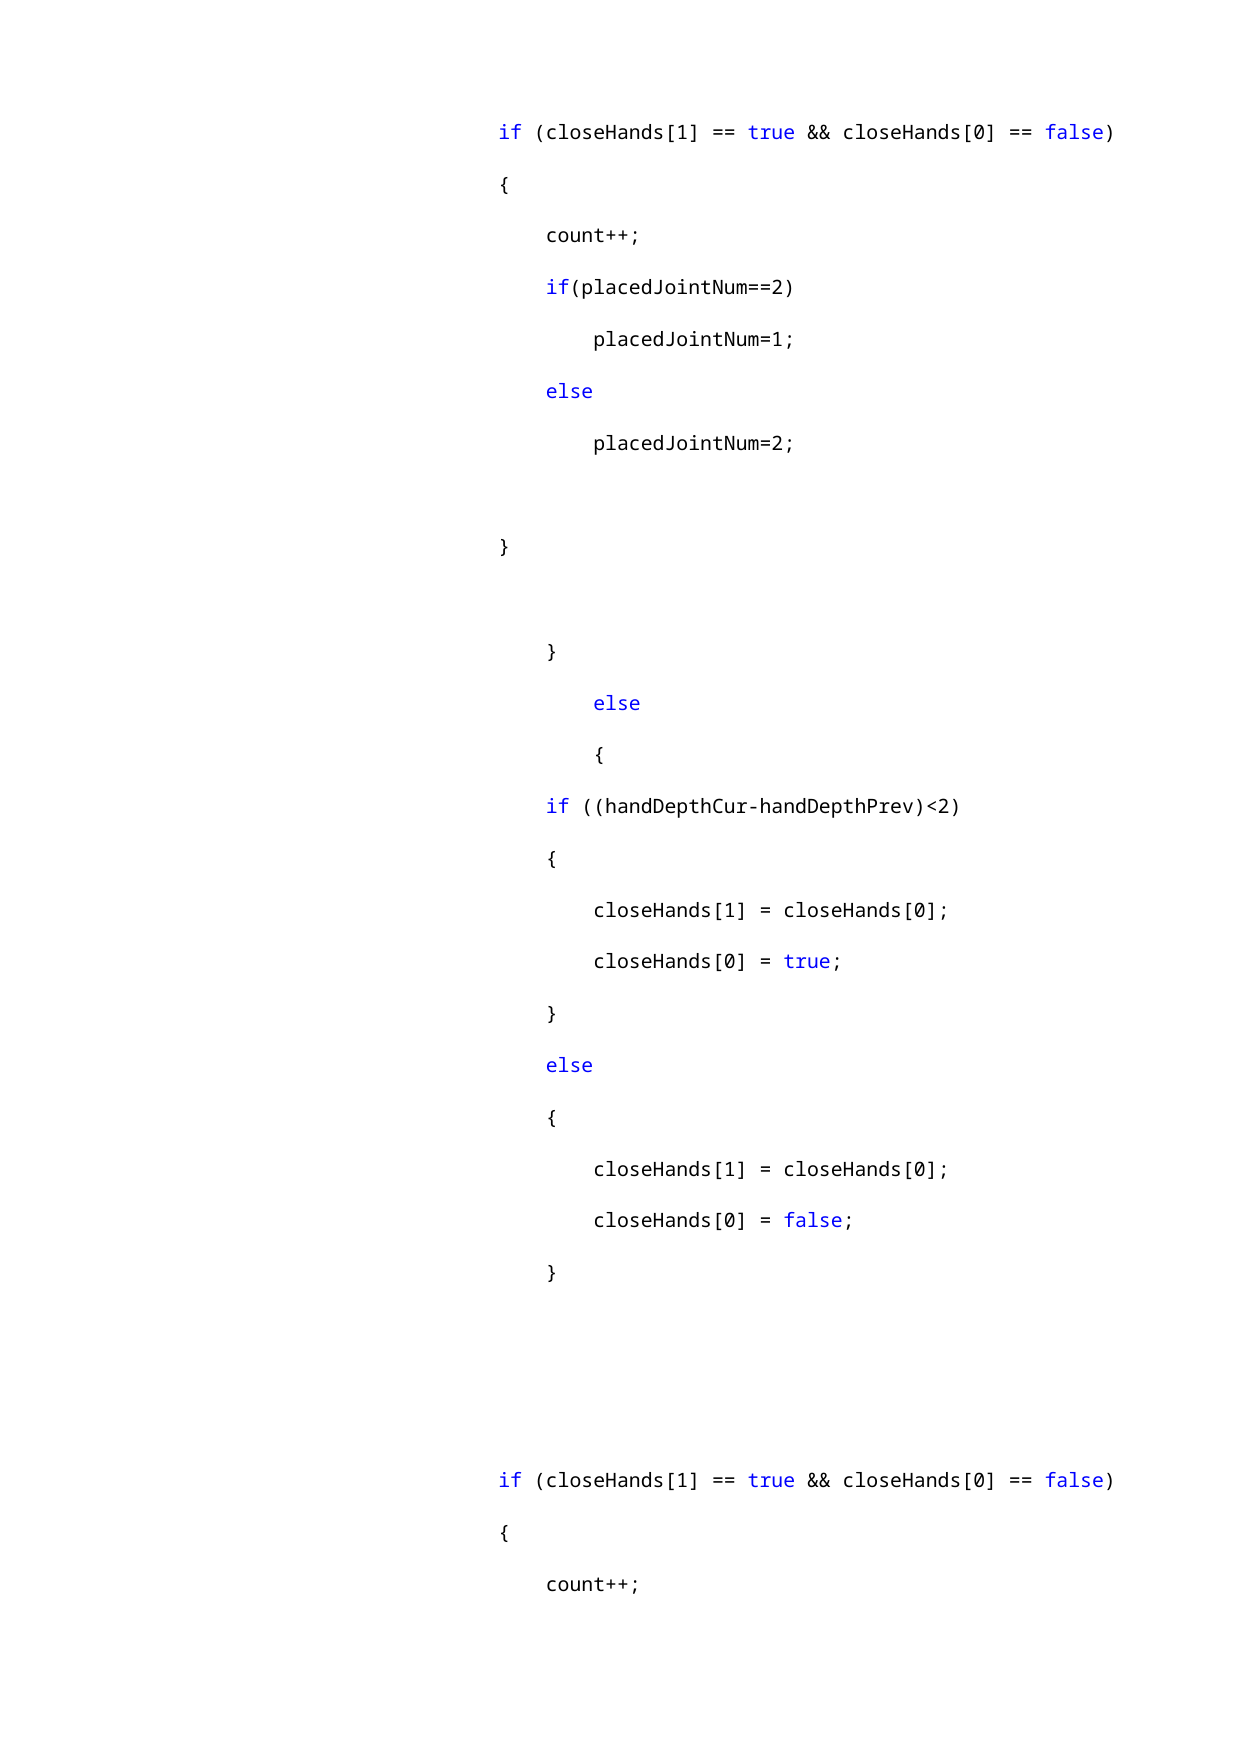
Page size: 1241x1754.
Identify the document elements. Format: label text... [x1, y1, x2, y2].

text { [118, 741, 1122, 768]
text } [118, 532, 1122, 559]
text if ((handDepthCur-handDepthPrev)<2) [118, 792, 1122, 819]
text } [118, 1258, 1122, 1285]
text closeHands[1] = closeHands[0]; [118, 896, 1122, 923]
text { [118, 844, 1122, 871]
text else [118, 1051, 1122, 1078]
text { [118, 1103, 1122, 1130]
text } [118, 999, 1122, 1026]
text count++; [118, 222, 1122, 249]
text if(placedJointNum==2) [118, 273, 1122, 300]
text } [118, 637, 1122, 664]
text closeHands[1] = closeHands[0]; [118, 1155, 1122, 1182]
text else [118, 377, 1122, 404]
text placedJointNum=1; [118, 325, 1122, 352]
text else [118, 689, 1122, 716]
text { [118, 1518, 1122, 1545]
text count++; [118, 1570, 1122, 1597]
text if (closeHands[1] == true && closeHands[0] == false) [118, 1467, 1122, 1494]
text closeHands[0] = true; [118, 948, 1122, 975]
text { [118, 170, 1122, 197]
text placedJointNum=2; [118, 429, 1122, 456]
text if (closeHands[1] == true && closeHands[0] == false) [118, 118, 1122, 145]
text closeHands[0] = false; [118, 1207, 1122, 1233]
